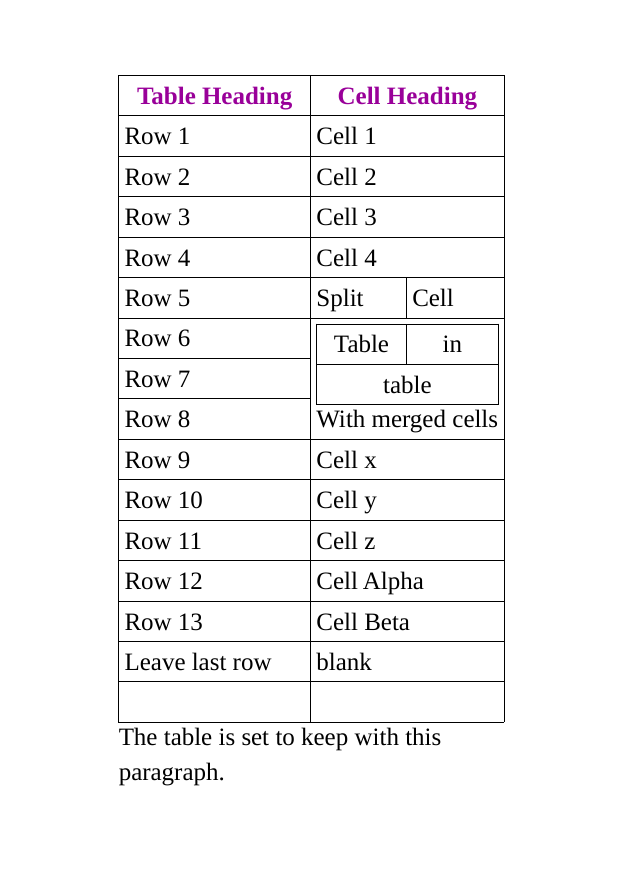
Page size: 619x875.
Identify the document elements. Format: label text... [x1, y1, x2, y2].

table_cell Cell 3 [311, 197, 504, 237]
table_header Table Heading [119, 76, 310, 115]
table_cell [119, 682, 310, 722]
table_header Cell Heading [311, 76, 504, 115]
table_cell With merged cells [311, 319, 504, 439]
table_cell Leave last row [119, 642, 310, 681]
table_cell Cell y [311, 480, 504, 520]
table_cell Cell z [311, 521, 504, 560]
table_cell Row 4 [119, 238, 310, 277]
table_cell table [317, 365, 498, 404]
table_cell Cell Alpha [311, 561, 504, 601]
table_cell Split [311, 278, 406, 317]
table_cell Row 1 [119, 116, 310, 156]
table_cell Row 12 [119, 561, 310, 601]
table_cell Row 5 [119, 278, 310, 317]
table_cell Row 8 [119, 399, 310, 439]
table_cell Cell 2 [311, 157, 504, 196]
table_header Table [317, 325, 406, 364]
table_cell Row 6 [119, 319, 310, 358]
table_header in [407, 325, 498, 364]
table_cell [311, 682, 504, 722]
table_cell Row 11 [119, 521, 310, 560]
table_cell Cell [407, 278, 504, 317]
table_cell Cell 1 [311, 116, 504, 156]
table_cell Cell 4 [311, 238, 504, 277]
table_cell Cell Beta [311, 602, 504, 641]
table_cell Row 2 [119, 157, 310, 196]
table_cell Row 7 [119, 359, 310, 398]
table_cell Row 3 [119, 197, 310, 237]
table_cell blank [311, 642, 504, 681]
table_cell Cell x [311, 440, 504, 479]
text The table is set to keep with this paragraph. [118, 723, 500, 785]
table_cell Row 10 [119, 480, 310, 520]
table_cell Row 13 [119, 602, 310, 641]
table_cell Row 9 [119, 440, 310, 479]
